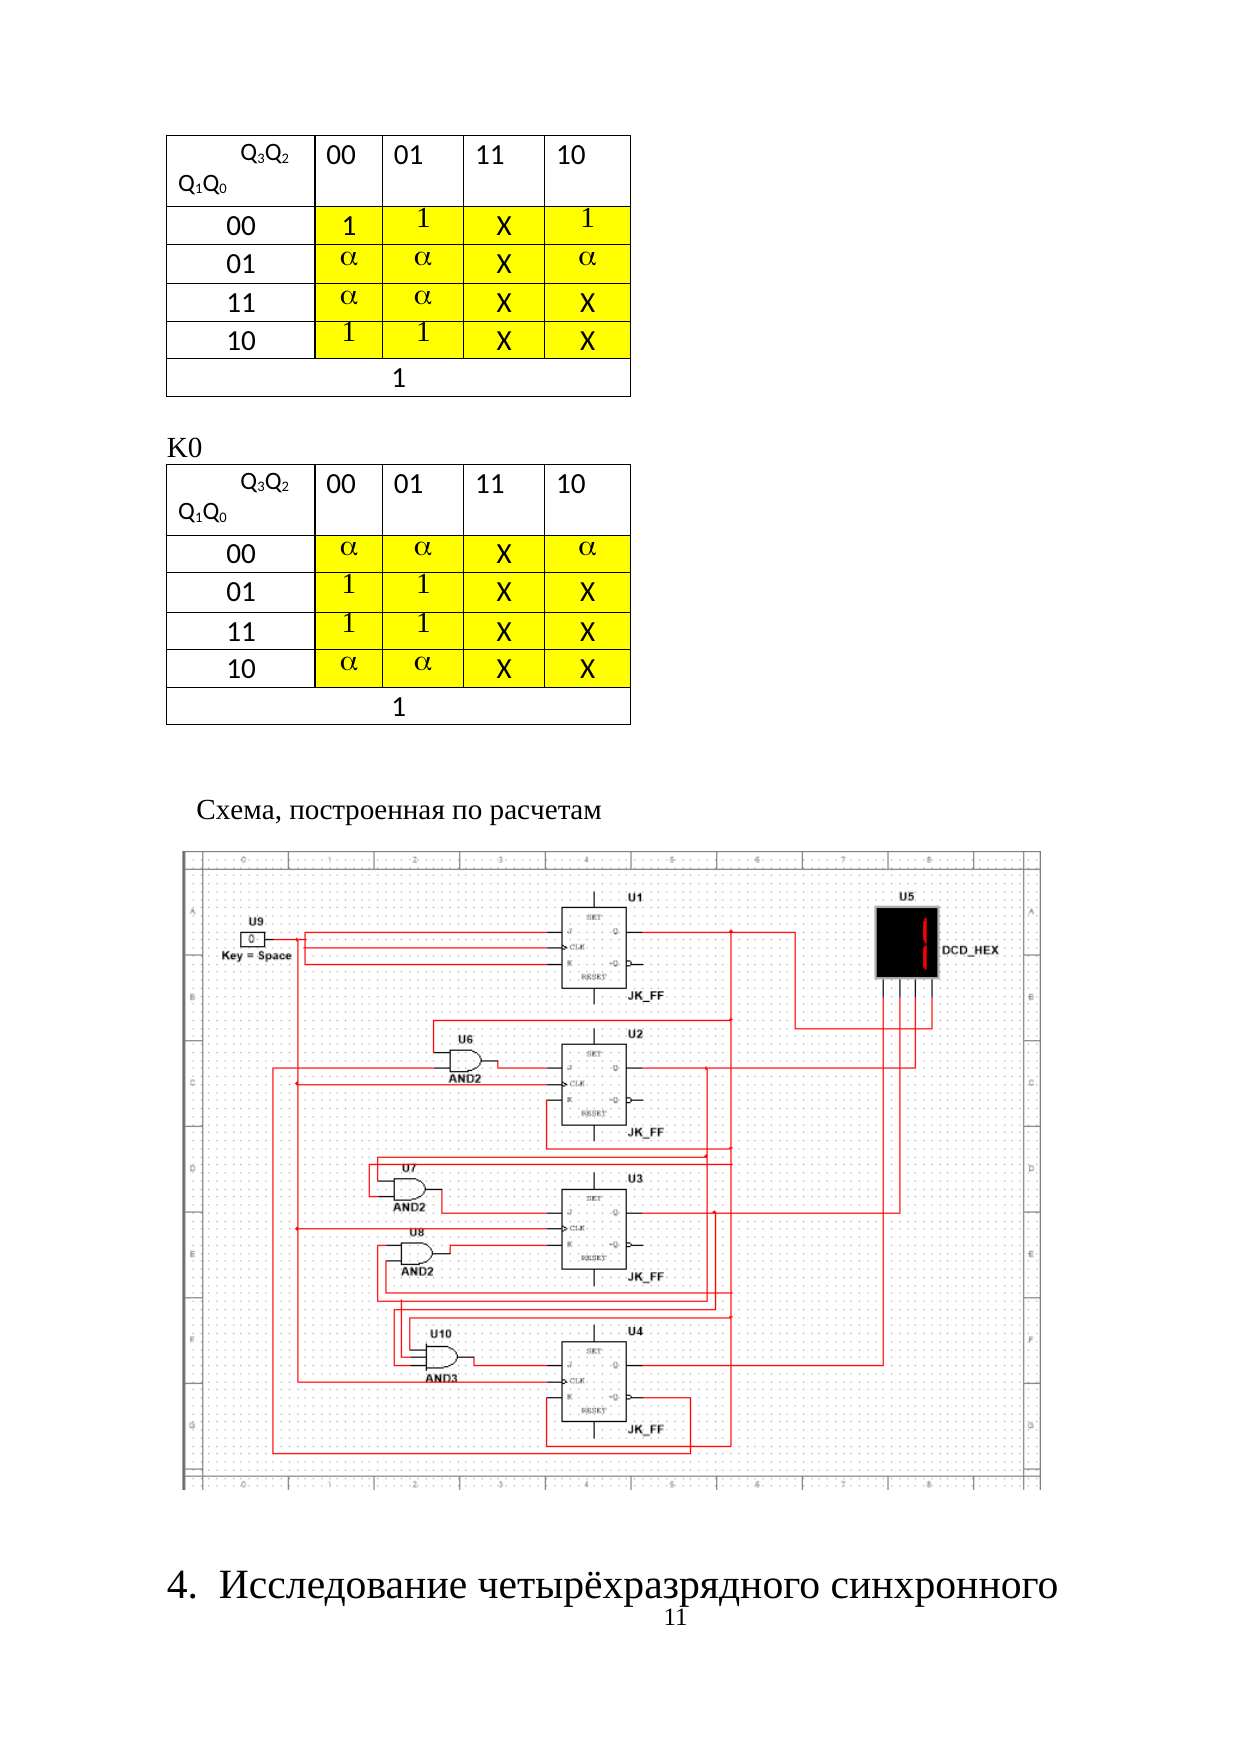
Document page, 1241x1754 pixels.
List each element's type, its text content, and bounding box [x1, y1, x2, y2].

table_cell 00 [167, 536, 314, 572]
table_cell  [383, 284, 463, 321]
table_cell X [545, 284, 630, 321]
table_cell 1 [316, 613, 382, 649]
table_cell 11 [167, 284, 314, 321]
picture [182, 851, 1041, 1490]
table_cell X [464, 322, 544, 358]
table_cell 10 [167, 650, 314, 687]
table_cell X [464, 536, 544, 572]
table_cell 10 [167, 322, 314, 358]
table_cell X [464, 245, 544, 283]
table_cell 1 [383, 322, 463, 358]
table_cell X [545, 613, 630, 649]
table_cell 1 [383, 573, 463, 612]
table_cell  [316, 245, 382, 283]
table_header 00 [316, 465, 382, 534]
table_cell  [316, 650, 382, 687]
table_header 11 [464, 136, 544, 206]
table_header Q3Q2 Q1Q0 [167, 465, 314, 534]
table_header 11 [464, 465, 544, 534]
table_header Q3Q2 Q1Q0 [167, 136, 314, 206]
table_cell X [464, 284, 544, 321]
table_cell 01 [167, 573, 314, 612]
table_cell  [316, 284, 382, 321]
table_cell X [464, 613, 544, 649]
table_cell 00 [167, 207, 314, 244]
table_cell  [383, 245, 463, 283]
subtitle 4. Исследование четырёхразрядного синхронного [167, 1559, 1166, 1607]
table_cell X [545, 650, 630, 687]
table_header 10 [545, 136, 630, 206]
table_cell 1 [383, 207, 463, 244]
table_cell 1 [167, 359, 630, 396]
table_cell 1 [545, 207, 630, 244]
table_cell X [464, 207, 544, 244]
table_cell 1 [316, 322, 382, 358]
table_header 01 [383, 136, 463, 206]
table_cell 01 [167, 245, 314, 283]
table_cell  [545, 536, 630, 572]
table_cell  [316, 536, 382, 572]
table_cell 1 [316, 573, 382, 612]
table_cell 11 [167, 613, 314, 649]
table_header 00 [316, 136, 382, 206]
table_cell  [383, 536, 463, 572]
table_cell 1 [167, 688, 630, 724]
text K0 [167, 430, 1166, 464]
table_cell X [464, 573, 544, 612]
table_cell X [545, 573, 630, 612]
table_cell 1 [316, 207, 382, 244]
table_header 10 [545, 465, 630, 534]
table_cell  [383, 650, 463, 687]
text Схема, построенная по расчетам [167, 792, 1184, 826]
table_header 01 [383, 465, 463, 534]
table_cell  [545, 245, 630, 283]
table_cell X [464, 650, 544, 687]
table_cell X [545, 322, 630, 358]
table_cell 1 [383, 613, 463, 649]
